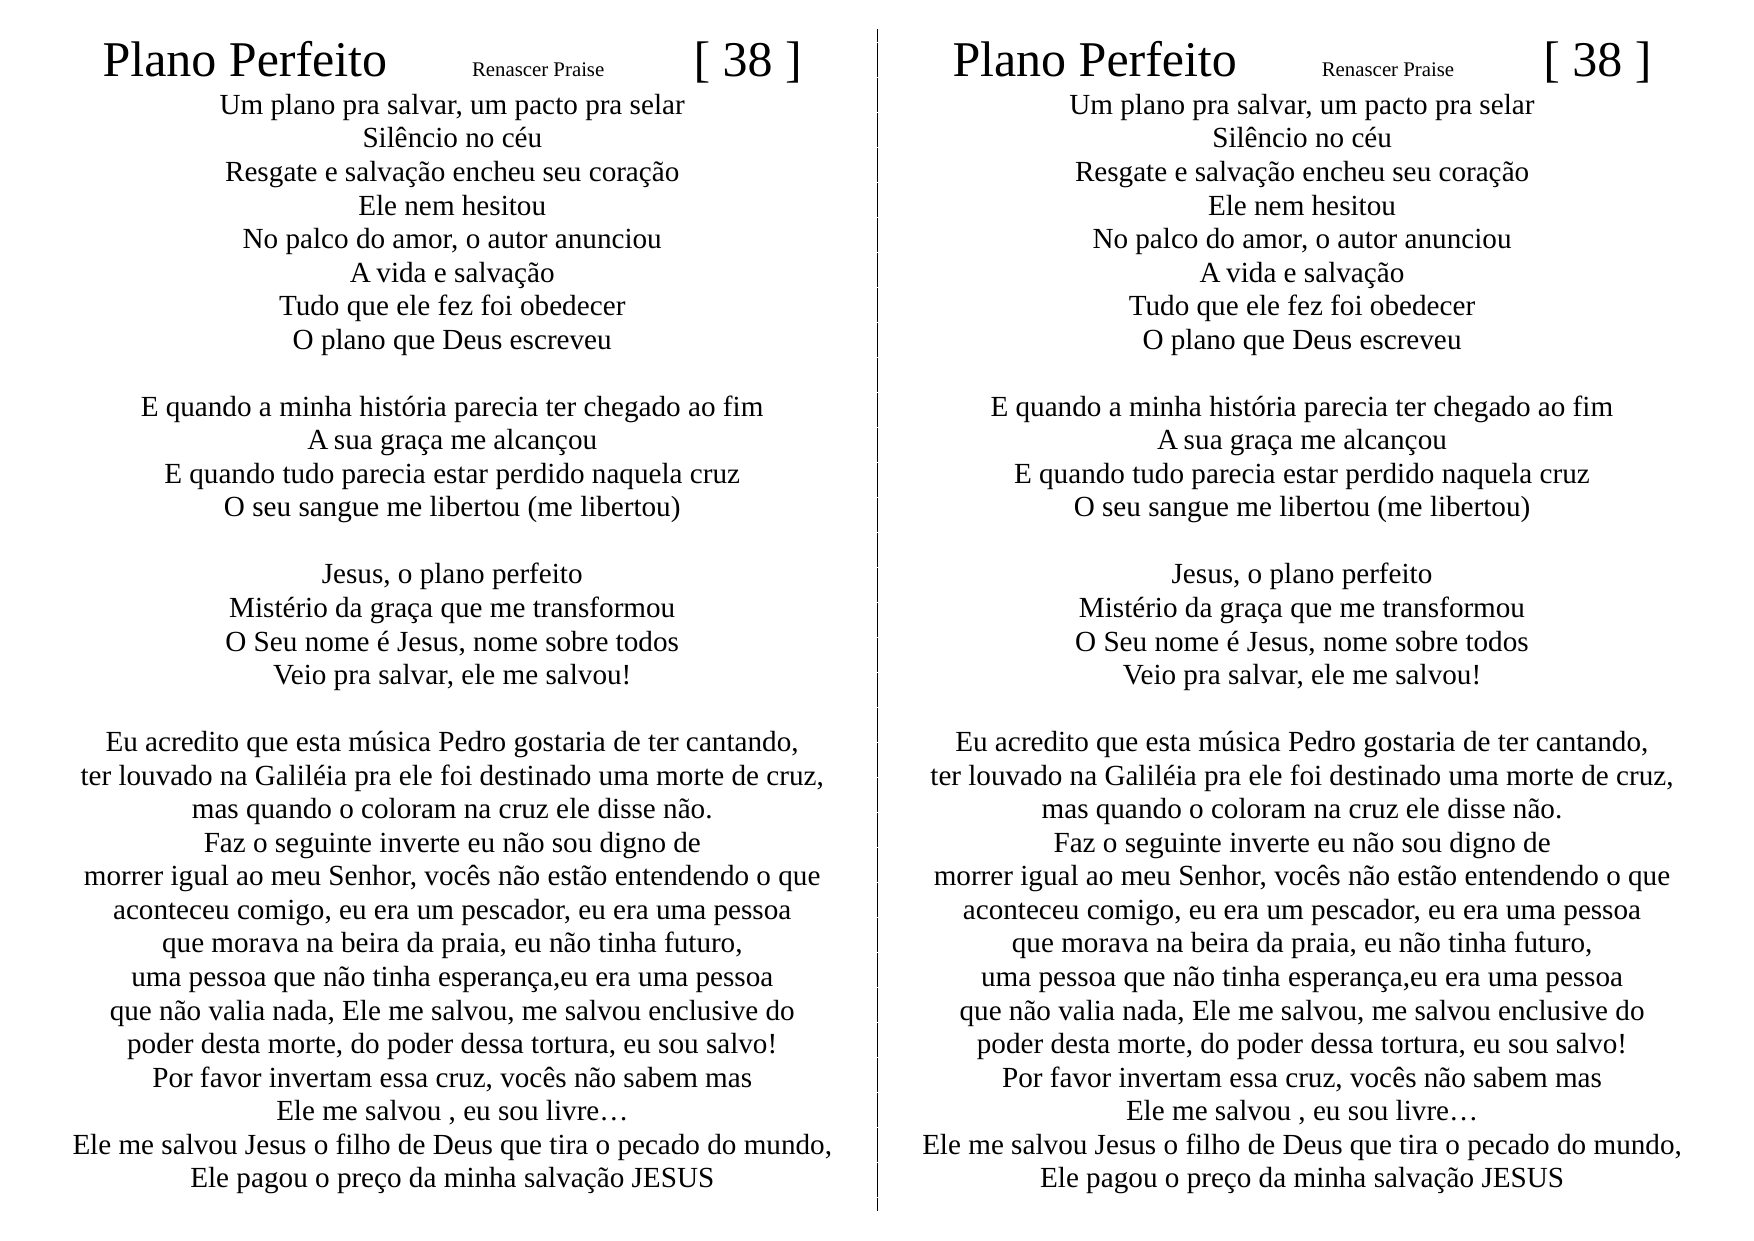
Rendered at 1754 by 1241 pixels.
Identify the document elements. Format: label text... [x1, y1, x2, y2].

text Ele nem hesitou [879, 188, 1724, 221]
text morrer igual ao meu Senhor, vocês não estão entendendo o que aconteceu comigo, eu era um pescador, eu era uma pessoa [29, 858, 875, 926]
text Faz o seguinte inverte eu não sou digno de [29, 825, 875, 858]
text Veio pra salvar, ele me salvou! [29, 657, 875, 691]
text Mistério da graça que me transformou [29, 590, 875, 624]
text Ele pagou o preço da minha salvação JESUS [29, 1160, 875, 1194]
text No palco do amor, o autor anunciou [879, 221, 1724, 255]
text mas quando o coloram na cruz ele disse não. [29, 791, 875, 825]
text Eu acredito que esta música Pedro gostaria de ter cantando, [29, 724, 875, 758]
text O Seu nome é Jesus, nome sobre todos [879, 624, 1724, 657]
text poder desta morte, do poder dessa tortura, eu sou salvo! [29, 1026, 875, 1060]
text Silêncio no céu [29, 121, 875, 154]
text Um plano pra salvar, um pacto pra selar [879, 87, 1724, 121]
text O seu sangue me libertou (me libertou) [29, 489, 875, 523]
text Silêncio no céu [879, 121, 1724, 154]
text morrer igual ao meu Senhor, vocês não estão entendendo o que aconteceu comigo, eu era um pescador, eu era uma pessoa [879, 858, 1724, 926]
text Resgate e salvação encheu seu coração [29, 154, 875, 188]
text No palco do amor, o autor anunciou [29, 221, 875, 255]
text Resgate e salvação encheu seu coração [879, 154, 1724, 188]
text Jesus, o plano perfeito [879, 557, 1724, 590]
text que não valia nada, Ele me salvou, me salvou enclusive do [879, 993, 1724, 1026]
text E quando a minha história parecia ter chegado ao fim [879, 389, 1724, 422]
text que não valia nada, Ele me salvou, me salvou enclusive do [29, 993, 875, 1026]
text mas quando o coloram na cruz ele disse não. [879, 791, 1724, 825]
text A sua graça me alcançou [879, 422, 1724, 456]
text E quando tudo parecia estar perdido naquela cruz [879, 456, 1724, 489]
text O plano que Deus escreveu [879, 322, 1724, 355]
text Veio pra salvar, ele me salvou! [879, 657, 1724, 691]
text Jesus, o plano perfeito [29, 557, 875, 590]
text que morava na beira da praia, eu não tinha futuro, [29, 926, 875, 959]
text Plano Perfeito Renascer Praise [ 38 ] [29, 29, 875, 87]
text A sua graça me alcançou [29, 422, 875, 456]
text Plano Perfeito Renascer Praise [ 38 ] [879, 29, 1724, 87]
text ter louvado na Galiléia pra ele foi destinado uma morte de cruz, [29, 758, 875, 791]
text poder desta morte, do poder dessa tortura, eu sou salvo! [879, 1026, 1724, 1060]
text Por favor invertam essa cruz, vocês não sabem mas [29, 1060, 875, 1093]
text uma pessoa que não tinha esperança,eu era uma pessoa [29, 959, 875, 993]
text Um plano pra salvar, um pacto pra selar [29, 87, 875, 121]
text O plano que Deus escreveu [29, 322, 875, 355]
text uma pessoa que não tinha esperança,eu era uma pessoa [879, 959, 1724, 993]
text Ele me salvou , eu sou livre… [29, 1093, 875, 1127]
text Ele me salvou Jesus o filho de Deus que tira o pecado do mundo, [879, 1127, 1724, 1160]
text Tudo que ele fez foi obedecer [879, 288, 1724, 322]
text que morava na beira da praia, eu não tinha futuro, [879, 926, 1724, 959]
text Ele me salvou Jesus o filho de Deus que tira o pecado do mundo, [29, 1127, 875, 1160]
text A vida e salvação [879, 255, 1724, 288]
text A vida e salvação [29, 255, 875, 288]
text O seu sangue me libertou (me libertou) [879, 489, 1724, 523]
text Faz o seguinte inverte eu não sou digno de [879, 825, 1724, 858]
text ter louvado na Galiléia pra ele foi destinado uma morte de cruz, [879, 758, 1724, 791]
text Por favor invertam essa cruz, vocês não sabem mas [879, 1060, 1724, 1093]
text Tudo que ele fez foi obedecer [29, 288, 875, 322]
text Ele me salvou , eu sou livre… [879, 1093, 1724, 1127]
text Ele pagou o preço da minha salvação JESUS [879, 1160, 1724, 1194]
text O Seu nome é Jesus, nome sobre todos [29, 624, 875, 657]
text E quando tudo parecia estar perdido naquela cruz [29, 456, 875, 489]
text Ele nem hesitou [29, 188, 875, 221]
text Mistério da graça que me transformou [879, 590, 1724, 624]
text E quando a minha história parecia ter chegado ao fim [29, 389, 875, 422]
text Eu acredito que esta música Pedro gostaria de ter cantando, [879, 724, 1724, 758]
